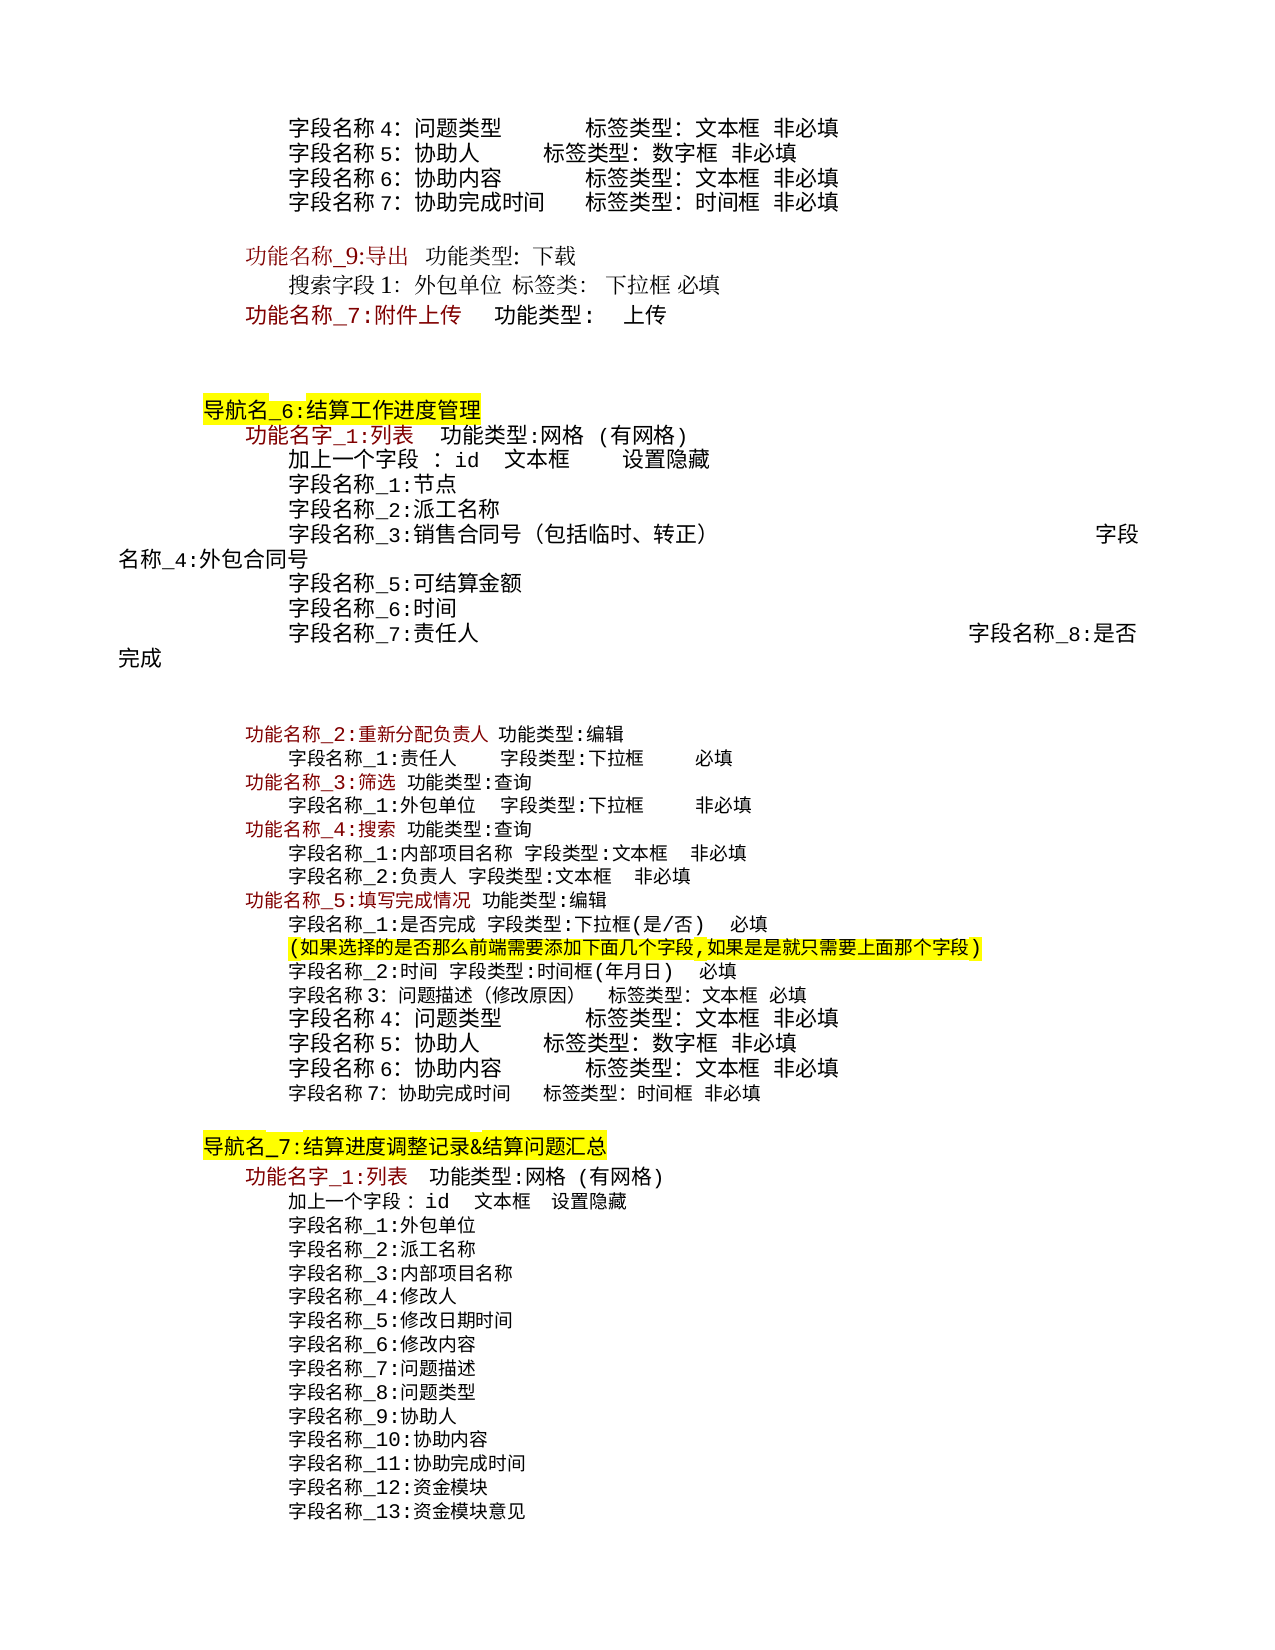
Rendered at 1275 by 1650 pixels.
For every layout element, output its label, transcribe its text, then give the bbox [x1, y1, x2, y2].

text 加上一个字段 ：id 文本框 设置隐藏 [118, 1191, 1157, 1214]
text 字段名称_1:内部项目名称 字段类型:文本框 非必填 [118, 843, 1157, 866]
text 功能名字_1:列表 功能类型:网格 (有网格) [118, 1160, 1157, 1191]
text 搜索字段1：外包单位 标签类： 下拉框 必填 [118, 270, 1157, 298]
text 字段名称_6:时间 [118, 598, 1157, 623]
text 字段名称6：协助内容 标签类型：文本框 非必填 [118, 168, 1157, 192]
text 字段名称_2:派工名称 [118, 1238, 1157, 1262]
text 字段名称3：问题描述（修改原因） 标签类型：文本框 必填 [118, 984, 1157, 1008]
text 功能名称_7:附件上传 功能类型: 上传 [118, 298, 1157, 331]
text 字段名称_12:资金模块 [118, 1477, 1157, 1501]
text 字段名称_7:责任人 字段名称_8:是否完成 [118, 623, 1157, 673]
text 导航名_7:结算进度调整记录&结算问题汇总 [118, 1130, 1157, 1160]
text 字段名称6：协助内容 标签类型：文本框 非必填 [118, 1058, 1157, 1083]
text 字段名称_2:派工名称 [118, 499, 1157, 524]
text 字段名称_6:修改内容 [118, 1334, 1157, 1358]
text 字段名称_2:时间 字段类型:时间框(年月日) 必填 [118, 961, 1157, 984]
text 字段名称_9:协助人 [118, 1405, 1157, 1429]
text 功能名字_1:列表 功能类型:网格 (有网格) [118, 425, 1157, 450]
text 功能名称_3:筛选 功能类型:查询 [118, 772, 1157, 795]
text 字段名称_1:节点 [118, 474, 1157, 499]
text 功能名称_4:搜索 功能类型:查询 [118, 819, 1157, 843]
text 字段名称7：协助完成时间 标签类型：时间框 非必填 [118, 1083, 1157, 1106]
text 字段名称_1:责任人 字段类型:下拉框 必填 [118, 748, 1157, 772]
text 字段名称7：协助完成时间 标签类型：时间框 非必填 [118, 192, 1157, 217]
text 字段名称_1:外包单位 字段类型:下拉框 非必填 [118, 795, 1157, 819]
text 功能名称_2:重新分配负责人 功能类型:编辑 [118, 720, 1157, 748]
text 字段名称_3:内部项目名称 [118, 1262, 1157, 1286]
text 字段名称4：问题类型 标签类型：文本框 非必填 [118, 118, 1157, 143]
text 字段名称_7:问题描述 [118, 1358, 1157, 1382]
text 字段名称5：协助人 标签类型：数字框 非必填 [118, 143, 1157, 168]
text 字段名称_1:外包单位 [118, 1214, 1157, 1238]
text 字段名称_11:协助完成时间 [118, 1453, 1157, 1477]
text 字段名称_4:修改人 [118, 1286, 1157, 1310]
text 字段名称_10:协助内容 [118, 1429, 1157, 1453]
text 字段名称_3:销售合同号（包括临时、转正） 字段名称_4:外包合同号 [118, 524, 1157, 574]
text 字段名称_1:是否完成 字段类型:下拉框(是/否) 必填 [118, 914, 1157, 937]
text 功能名称_9:导出 功能类型: 下载 [118, 241, 1157, 270]
text 字段名称_5:可结算金额 [118, 574, 1157, 598]
text 字段名称5：协助人 标签类型：数字框 非必填 [118, 1033, 1157, 1058]
text 字段名称_13:资金模块意见 [118, 1501, 1157, 1525]
text 字段名称4：问题类型 标签类型：文本框 非必填 [118, 1008, 1157, 1033]
text 功能名称_5:填写完成情况 功能类型:编辑 [118, 890, 1157, 914]
text 加上一个字段 ：id 文本框 设置隐藏 [118, 450, 1157, 474]
text 导航名_6:结算工作进度管理 [118, 393, 1157, 425]
text 字段名称_8:问题类型 [118, 1382, 1157, 1405]
text 字段名称_5:修改日期时间 [118, 1310, 1157, 1334]
text (如果选择的是否那么前端需要添加下面几个字段,如果是是就只需要上面那个字段) [118, 937, 1157, 961]
text 字段名称_2:负责人 字段类型:文本框 非必填 [118, 866, 1157, 890]
